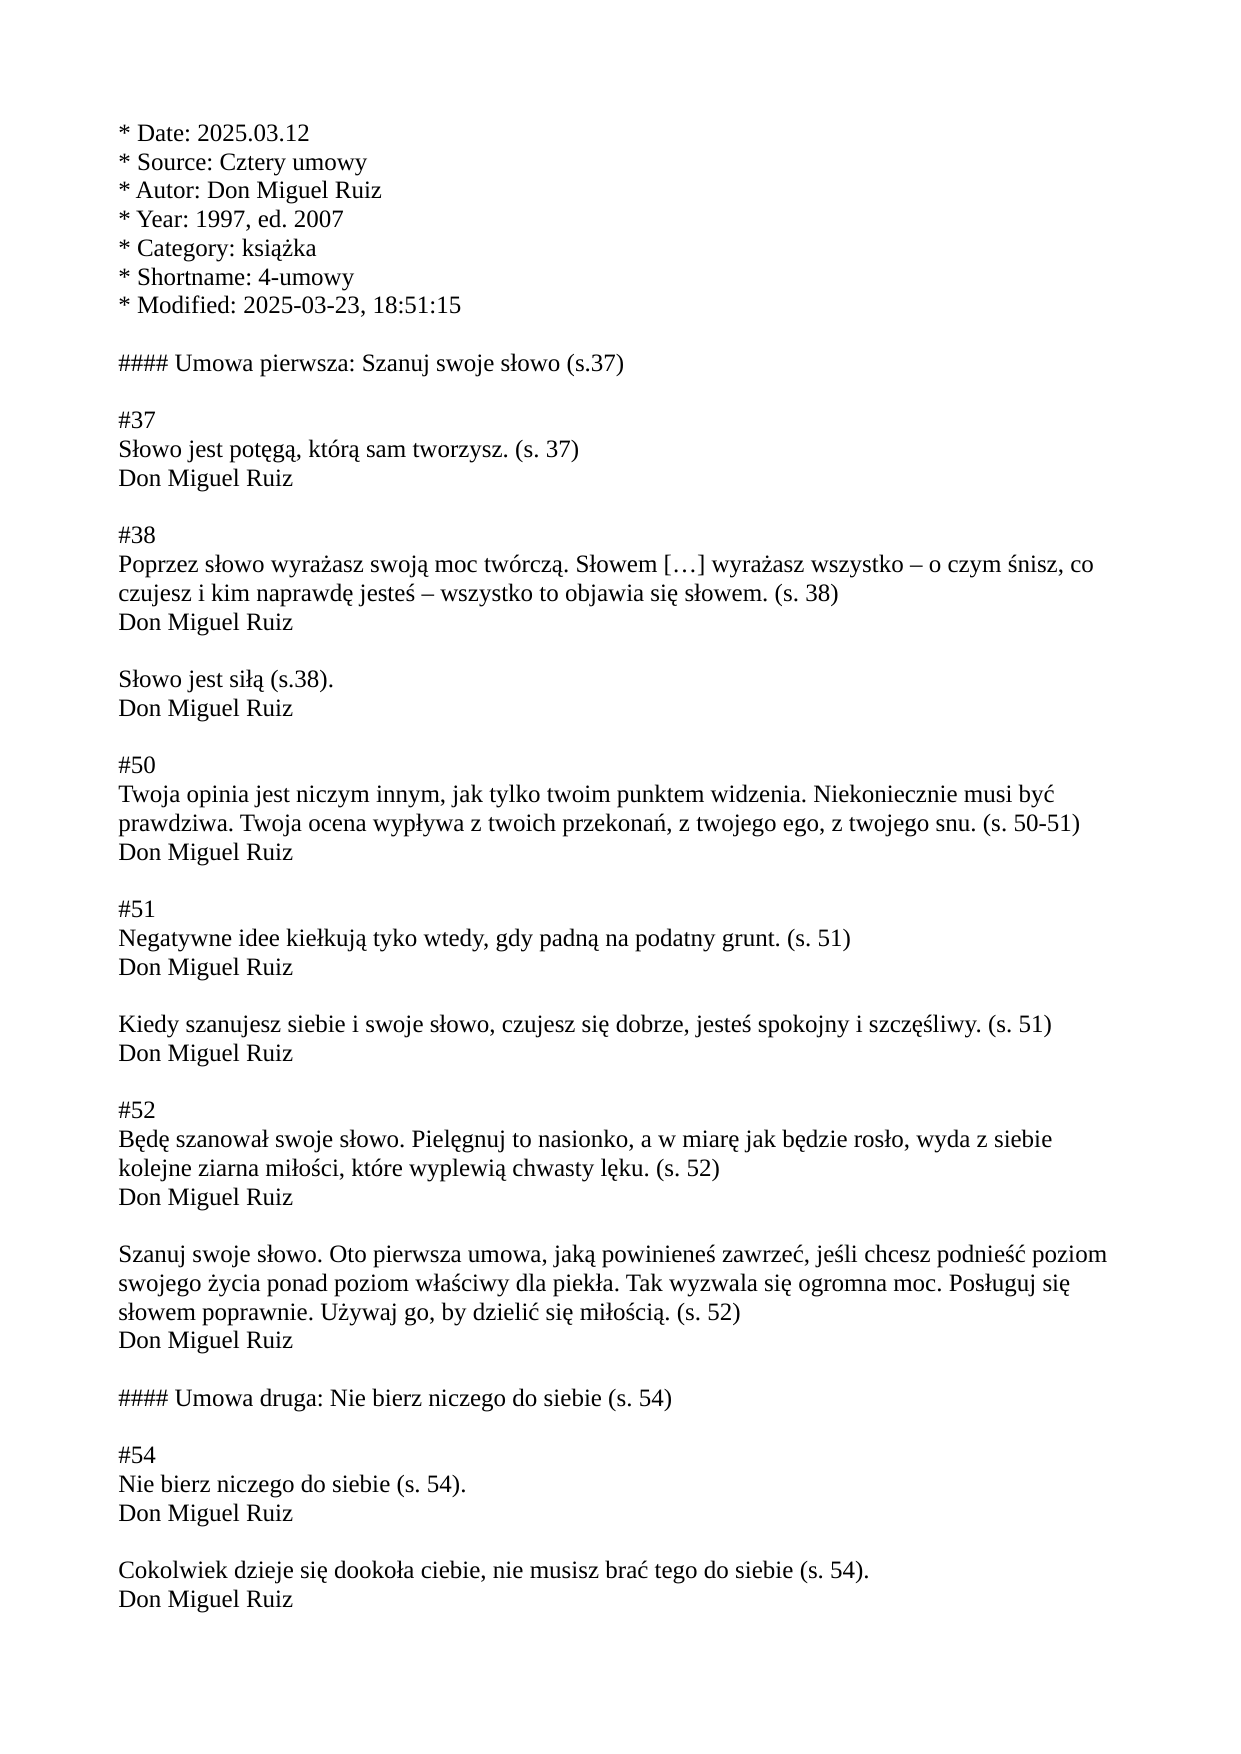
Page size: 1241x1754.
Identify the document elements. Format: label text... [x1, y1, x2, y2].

text Słowo jest potęgą, którą sam tworzysz. (s. 37) [118, 434, 1122, 463]
text #50 [118, 751, 1122, 779]
text Poprzez słowo wyrażasz swoją moc twórczą. Słowem […] wyrażasz wszystko – o czym śnisz, co czujesz i kim naprawdę jesteś – wszystko to objawia się słowem. (s. 38) [118, 549, 1122, 607]
text Don Miguel Ruiz [118, 1584, 1122, 1613]
text Będę szanował swoje słowo. Pielęgnuj to nasionko, a w miarę jak będzie rosło, wyda z siebie kolejne ziarna miłości, które wyplewią chwasty lęku. (s. 52) [118, 1124, 1122, 1182]
text * Autor: Don Miguel Ruiz [118, 176, 1122, 204]
text #38 [118, 521, 1122, 549]
text Don Miguel Ruiz [118, 837, 1122, 866]
text Kiedy szanujesz siebie i swoje słowo, czujesz się dobrze, jesteś spokojny i szczęśliwy. (s. 51) [118, 1009, 1122, 1038]
text Szanuj swoje słowo. Oto pierwsza umowa, jaką powinieneś zawrzeć, jeśli chcesz podnieść poziom swojego życia ponad poziom właściwy dla piekła. Tak wyzwala się ogromna moc. Posługuj się słowem poprawnie. Używaj go, by dzielić się miłością. (s. 52) [118, 1239, 1122, 1326]
text #51 [118, 894, 1122, 923]
text Don Miguel Ruiz [118, 463, 1122, 492]
text Don Miguel Ruiz [118, 1326, 1122, 1354]
text * Year: 1997, ed. 2007 [118, 204, 1122, 233]
text Don Miguel Ruiz [118, 952, 1122, 981]
text Don Miguel Ruiz [118, 1038, 1122, 1067]
text * Shortname: 4-umowy [118, 262, 1122, 291]
text * Date: 2025.03.12 [118, 118, 1122, 147]
text Don Miguel Ruiz [118, 1182, 1122, 1211]
text * Source: Cztery umowy [118, 147, 1122, 176]
text * Modified: 2025-03-23, 18:50:20 [118, 291, 1122, 319]
text Nie bierz niczego do siebie (s. 54). [118, 1469, 1122, 1498]
text #54 [118, 1441, 1122, 1469]
text #52 [118, 1096, 1122, 1124]
text #### Umowa druga: Nie bierz niczego do siebie (s. 54) [118, 1383, 1122, 1412]
text Negatywne idee kiełkują tyko wtedy, gdy padną na podatny grunt. (s. 51) [118, 923, 1122, 952]
text Słowo jest siłą (s.38). [118, 664, 1122, 693]
text #37 [118, 406, 1122, 434]
text Don Miguel Ruiz [118, 693, 1122, 722]
text Don Miguel Ruiz [118, 607, 1122, 636]
text Twoja opinia jest niczym innym, jak tylko twoim punktem widzenia. Niekoniecznie musi być prawdziwa. Twoja ocena wypływa z twoich przekonań, z twojego ego, z twojego snu. (s. 50-51) [118, 779, 1122, 837]
text #### Umowa pierwsza: Szanuj swoje słowo (s.37) [118, 348, 1122, 377]
text Cokolwiek dzieje się dookoła ciebie, nie musisz brać tego do siebie (s. 54). [118, 1556, 1122, 1584]
text Don Miguel Ruiz [118, 1498, 1122, 1527]
text * Category: książka [118, 233, 1122, 262]
